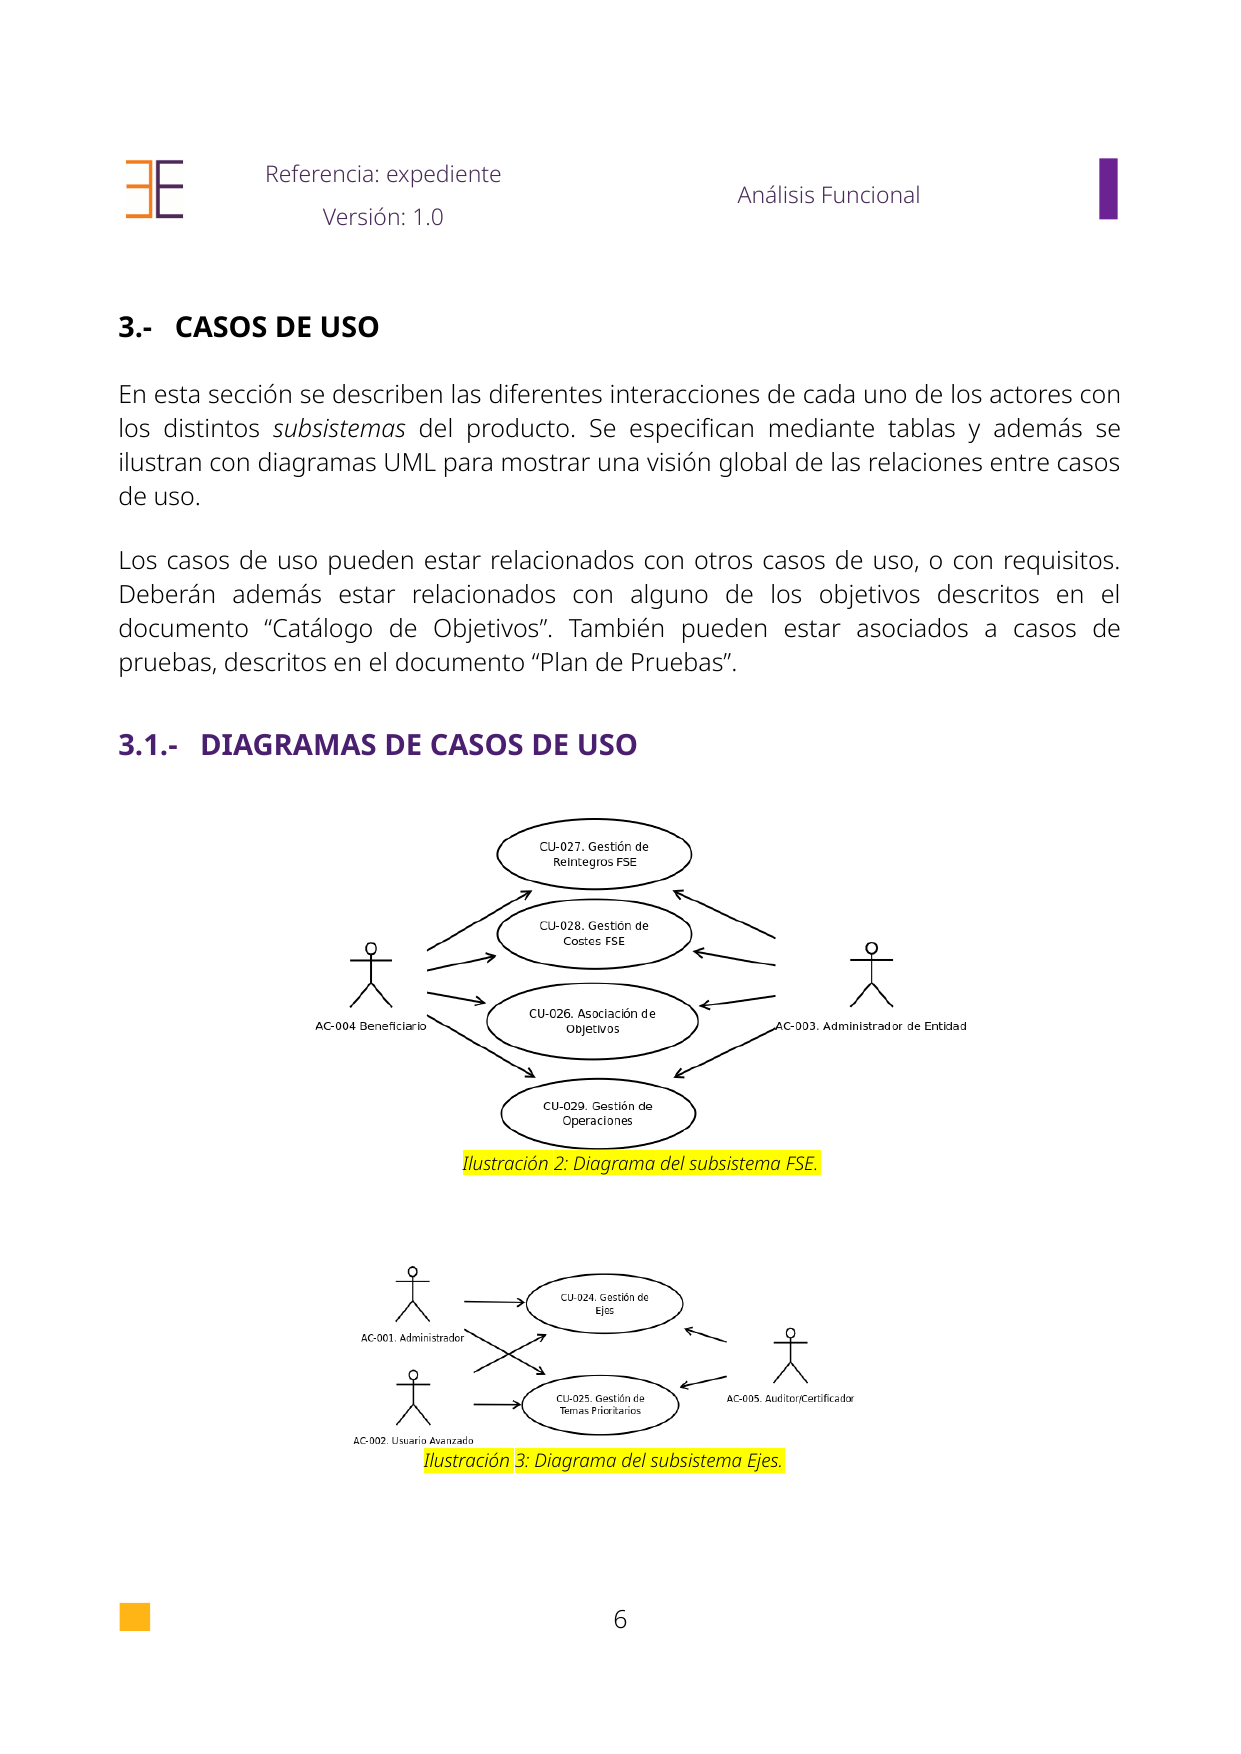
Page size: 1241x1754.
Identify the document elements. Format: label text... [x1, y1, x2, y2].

subtitle Diagramas de Casos de Uso [118, 724, 1122, 763]
picture [315, 818, 968, 1150]
text Ilustración 3: Diagrama del subsistema Ejes. [353, 1448, 855, 1473]
picture [125, 159, 184, 219]
text Los casos de uso pueden estar relacionados con otros casos de uso, o con requisitos. Deberán además estar relacionados con alguno de los objetivos descritos en el documento “Catálogo de Objetivos”. También pueden estar asociados a casos de pruebas, descritos en el documento “Plan de Pruebas”. [118, 543, 1122, 679]
text En esta sección se describen las diferentes interacciones de cada uno de los actores con los distintos subsistemas del producto. Se especifican mediante tablas y además se ilustran con diagramas UML para mostrar una visión global de las relaciones entre casos de uso. [118, 376, 1122, 513]
subtitle Casos de Uso [118, 307, 1122, 346]
text Ilustración 2: Diagrama del subsistema FSE. [315, 1150, 968, 1175]
picture [353, 1256, 856, 1448]
